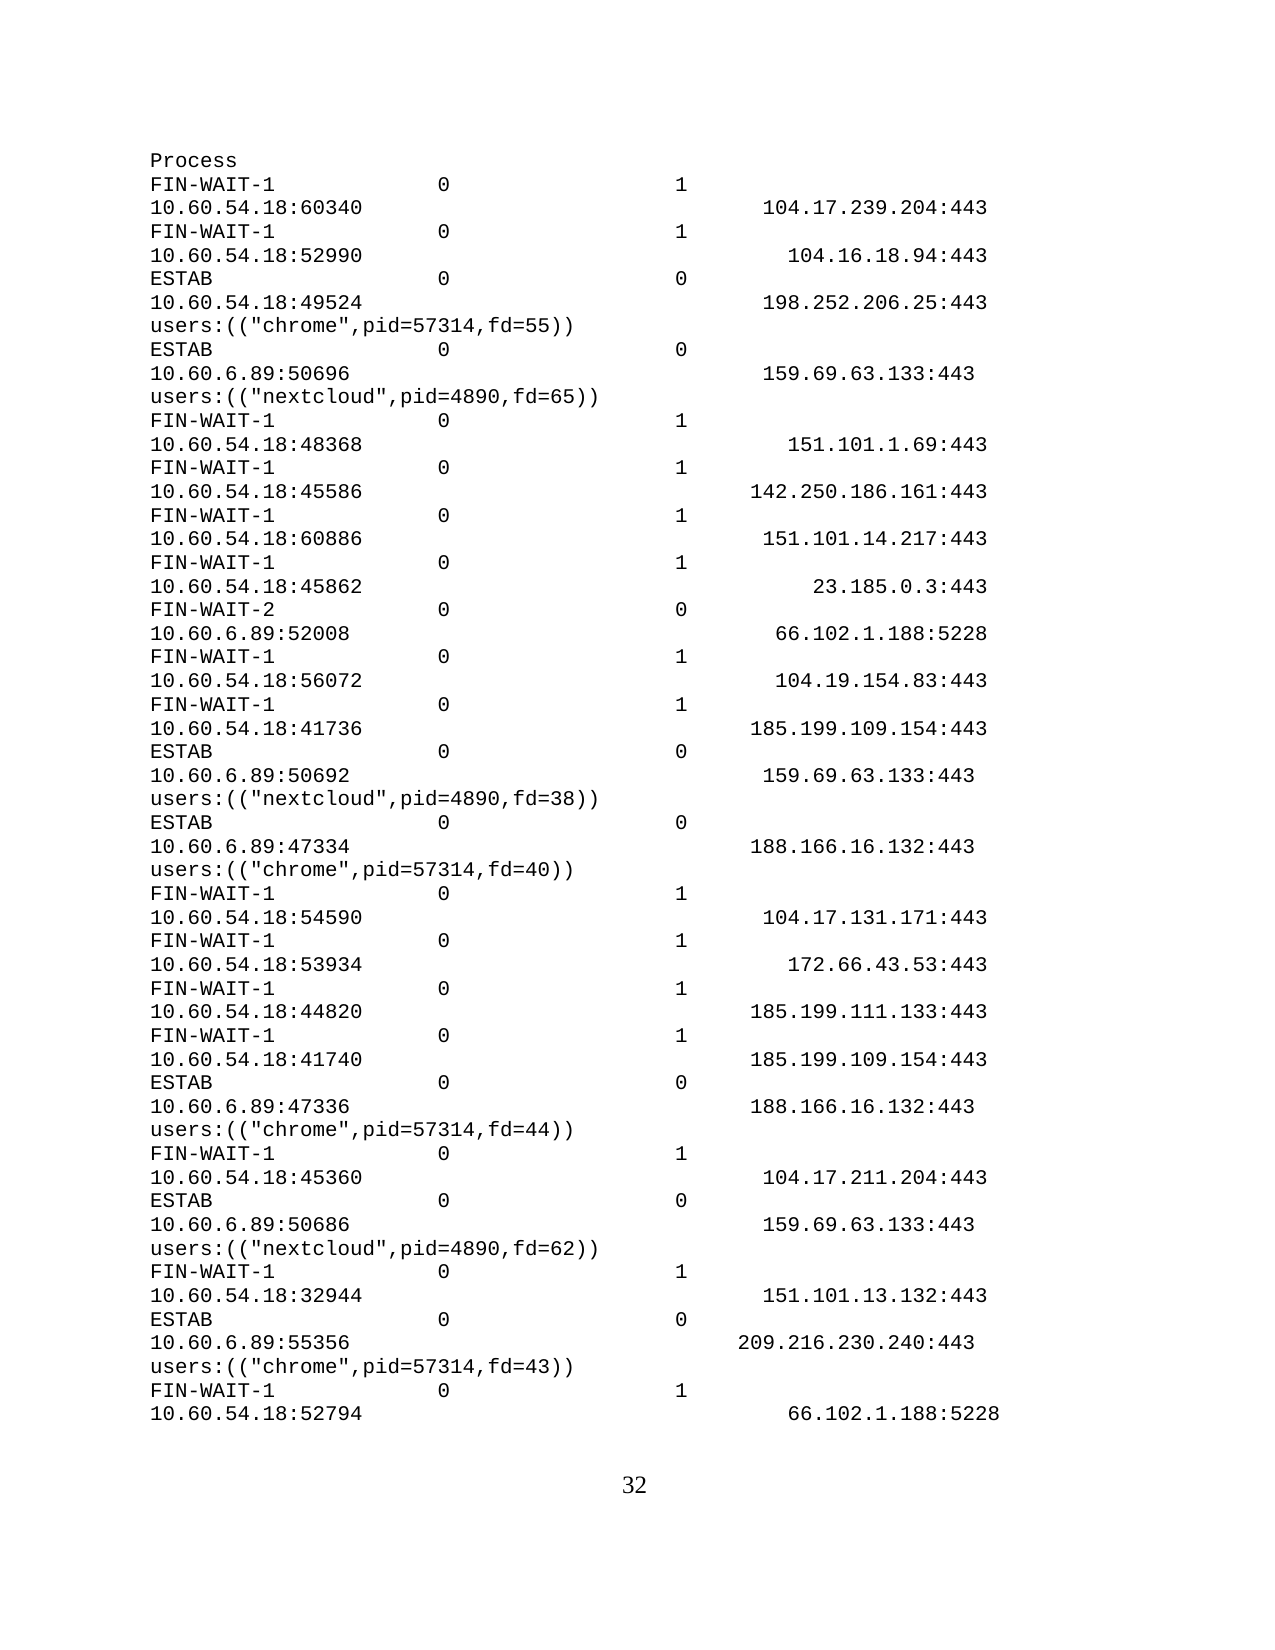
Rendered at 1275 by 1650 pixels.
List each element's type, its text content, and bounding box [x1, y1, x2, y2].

text FIN-WAIT-1 0 1 10.60.54.18:41740 185.199.109.154:443 [150, 1025, 1125, 1072]
text ESTAB 0 0 10.60.6.89:50696 159.69.63.133:443 users:(("nextcloud",pid=4890,fd=65)) [150, 339, 1125, 410]
text FIN-WAIT-2 0 0 10.60.6.89:52008 66.102.1.188:5228 [150, 599, 1125, 647]
text FIN-WAIT-1 0 1 10.60.54.18:32944 151.101.13.132:443 [150, 1261, 1125, 1309]
text ESTAB 0 0 10.60.6.89:50692 159.69.63.133:443 users:(("nextcloud",pid=4890,fd=38)) [150, 741, 1125, 812]
text FIN-WAIT-1 0 1 10.60.54.18:52794 66.102.1.188:5228 [150, 1379, 1125, 1427]
text FIN-WAIT-1 0 1 10.60.54.18:41736 185.199.109.154:443 [150, 694, 1125, 741]
text FIN-WAIT-1 0 1 10.60.54.18:45586 142.250.186.161:443 [150, 457, 1125, 505]
text FIN-WAIT-1 0 1 10.60.54.18:53934 172.66.43.53:443 [150, 930, 1125, 978]
text ESTAB 0 0 10.60.6.89:47336 188.166.16.132:443 users:(("chrome",pid=57314,fd=44)) [150, 1072, 1125, 1143]
text ESTAB 0 0 10.60.6.89:47334 188.166.16.132:443 users:(("chrome",pid=57314,fd=40)) [150, 812, 1125, 883]
text FIN-WAIT-1 0 1 10.60.54.18:45862 23.185.0.3:443 [150, 552, 1125, 599]
text ESTAB 0 0 10.60.6.89:50686 159.69.63.133:443 users:(("nextcloud",pid=4890,fd=62)) [150, 1190, 1125, 1261]
text FIN-WAIT-1 0 1 10.60.54.18:60340 104.17.239.204:443 [150, 174, 1125, 221]
text FIN-WAIT-1 0 1 10.60.54.18:56072 104.19.154.83:443 [150, 647, 1125, 694]
text FIN-WAIT-1 0 1 10.60.54.18:52990 104.16.18.94:443 [150, 221, 1125, 268]
text ESTAB 0 0 10.60.54.18:49524 198.252.206.25:443 users:(("chrome",pid=57314,fd=55)) [150, 268, 1125, 339]
text ESTAB 0 0 10.60.6.89:55356 209.216.230.240:443 users:(("chrome",pid=57314,fd=43)) [150, 1309, 1125, 1379]
text FIN-WAIT-1 0 1 10.60.54.18:54590 104.17.131.171:443 [150, 883, 1125, 930]
text FIN-WAIT-1 0 1 10.60.54.18:48368 151.101.1.69:443 [150, 410, 1125, 457]
text FIN-WAIT-1 0 1 10.60.54.18:60886 151.101.14.217:443 [150, 505, 1125, 552]
text FIN-WAIT-1 0 1 10.60.54.18:45360 104.17.211.204:443 [150, 1143, 1125, 1190]
text FIN-WAIT-1 0 1 10.60.54.18:44820 185.199.111.133:443 [150, 978, 1125, 1025]
text Process [150, 150, 1125, 174]
